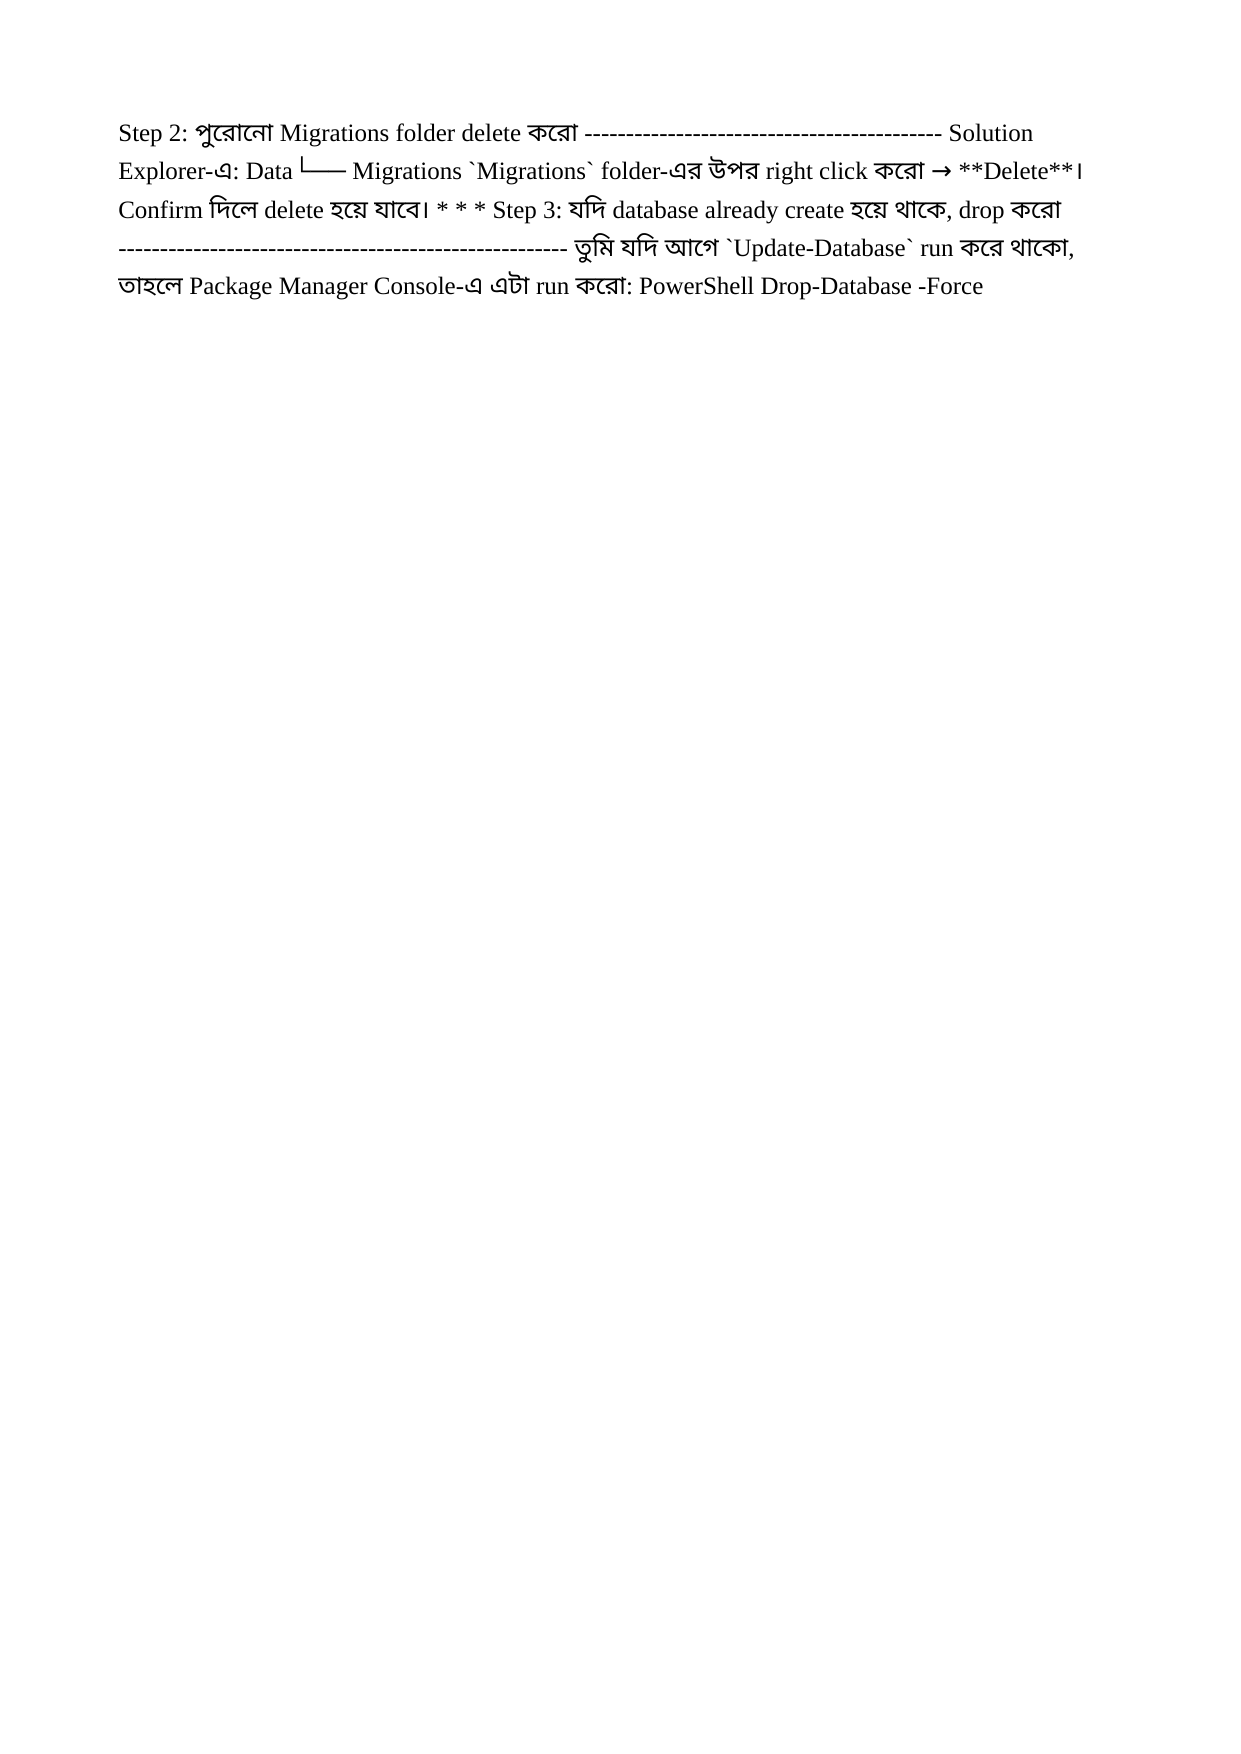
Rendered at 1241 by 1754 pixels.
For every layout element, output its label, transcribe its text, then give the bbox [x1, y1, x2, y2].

text Step 2: পুরোনো Migrations folder delete করো ------------------------------------------- Solution Explorer-এ: Data└── Migrations `Migrations` folder-এর উপর right click করো → **Delete**। Confirm দিলে delete হয়ে যাবে। * * * Step 3: যদি database already create হয়ে থাকে, drop করো ------------------------------------------------------ তুমি যদি আগে `Update-Database` run করে থাকো, তাহলে Package Manager Console-এ এটা run করো: PowerShell Drop-Database -Force [118, 118, 1122, 305]
